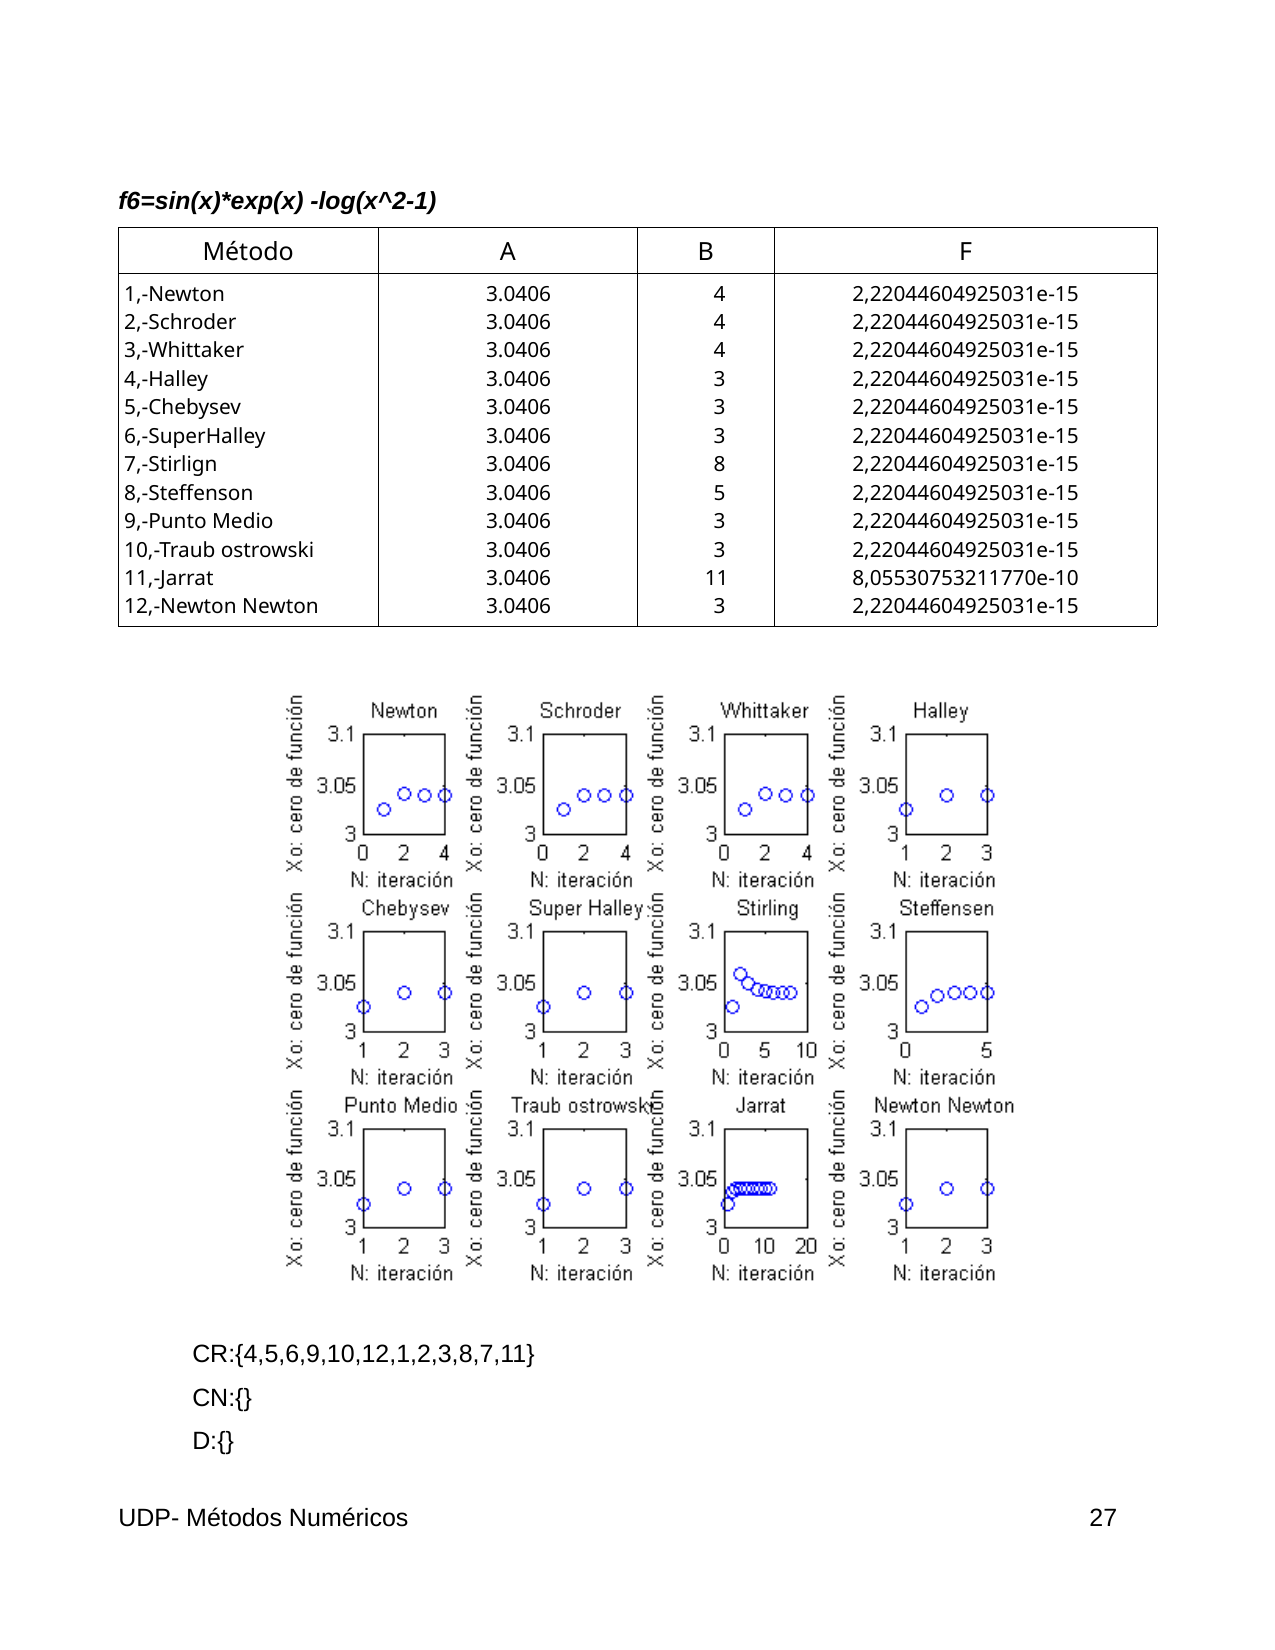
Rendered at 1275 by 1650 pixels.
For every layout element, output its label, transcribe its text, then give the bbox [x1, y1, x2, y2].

table_cell 2,22044604925031e-15 2,22044604925031e-15 2,22044604925031e-15 2,22044604925031e-15 2,22044604925031e-15 2,22044604925031e-15 2,22044604925031e-15 2,22044604925031e-15 2,22044604925031e-15 2,22044604925031e-15 8,05530753211770e-10 2,22044604925031e-15 [775, 274, 1157, 626]
subtitle f6=sin(x)*exp(x) -log(x^2-1) [118, 186, 1157, 215]
table_header A [379, 228, 637, 273]
text CN:{} [118, 1383, 1157, 1411]
picture [199, 668, 1076, 1326]
table_cell 4 4 4 3 3 3 8 5 3 3 11 3 [638, 274, 774, 626]
text CR:{4,5,6,9,10,12,1,2,3,8,7,11} [118, 669, 1157, 1368]
table_header Método [119, 228, 378, 273]
table_header F [775, 228, 1157, 273]
table_header B [638, 228, 774, 273]
table_cell 1,-Newton 2,-Schroder 3,-Whittaker 4,-Halley 5,-Chebysev 6,-SuperHalley 7,-Stirlign 8,-Steffenson 9,-Punto Medio 10,-Traub ostrowski 11,-Jarrat 12,-Newton Newton [119, 274, 378, 626]
text D:{} [118, 1426, 1157, 1454]
table_cell 3.0406 3.0406 3.0406 3.0406 3.0406 3.0406 3.0406 3.0406 3.0406 3.0406 3.0406 3.0406 [379, 274, 637, 626]
